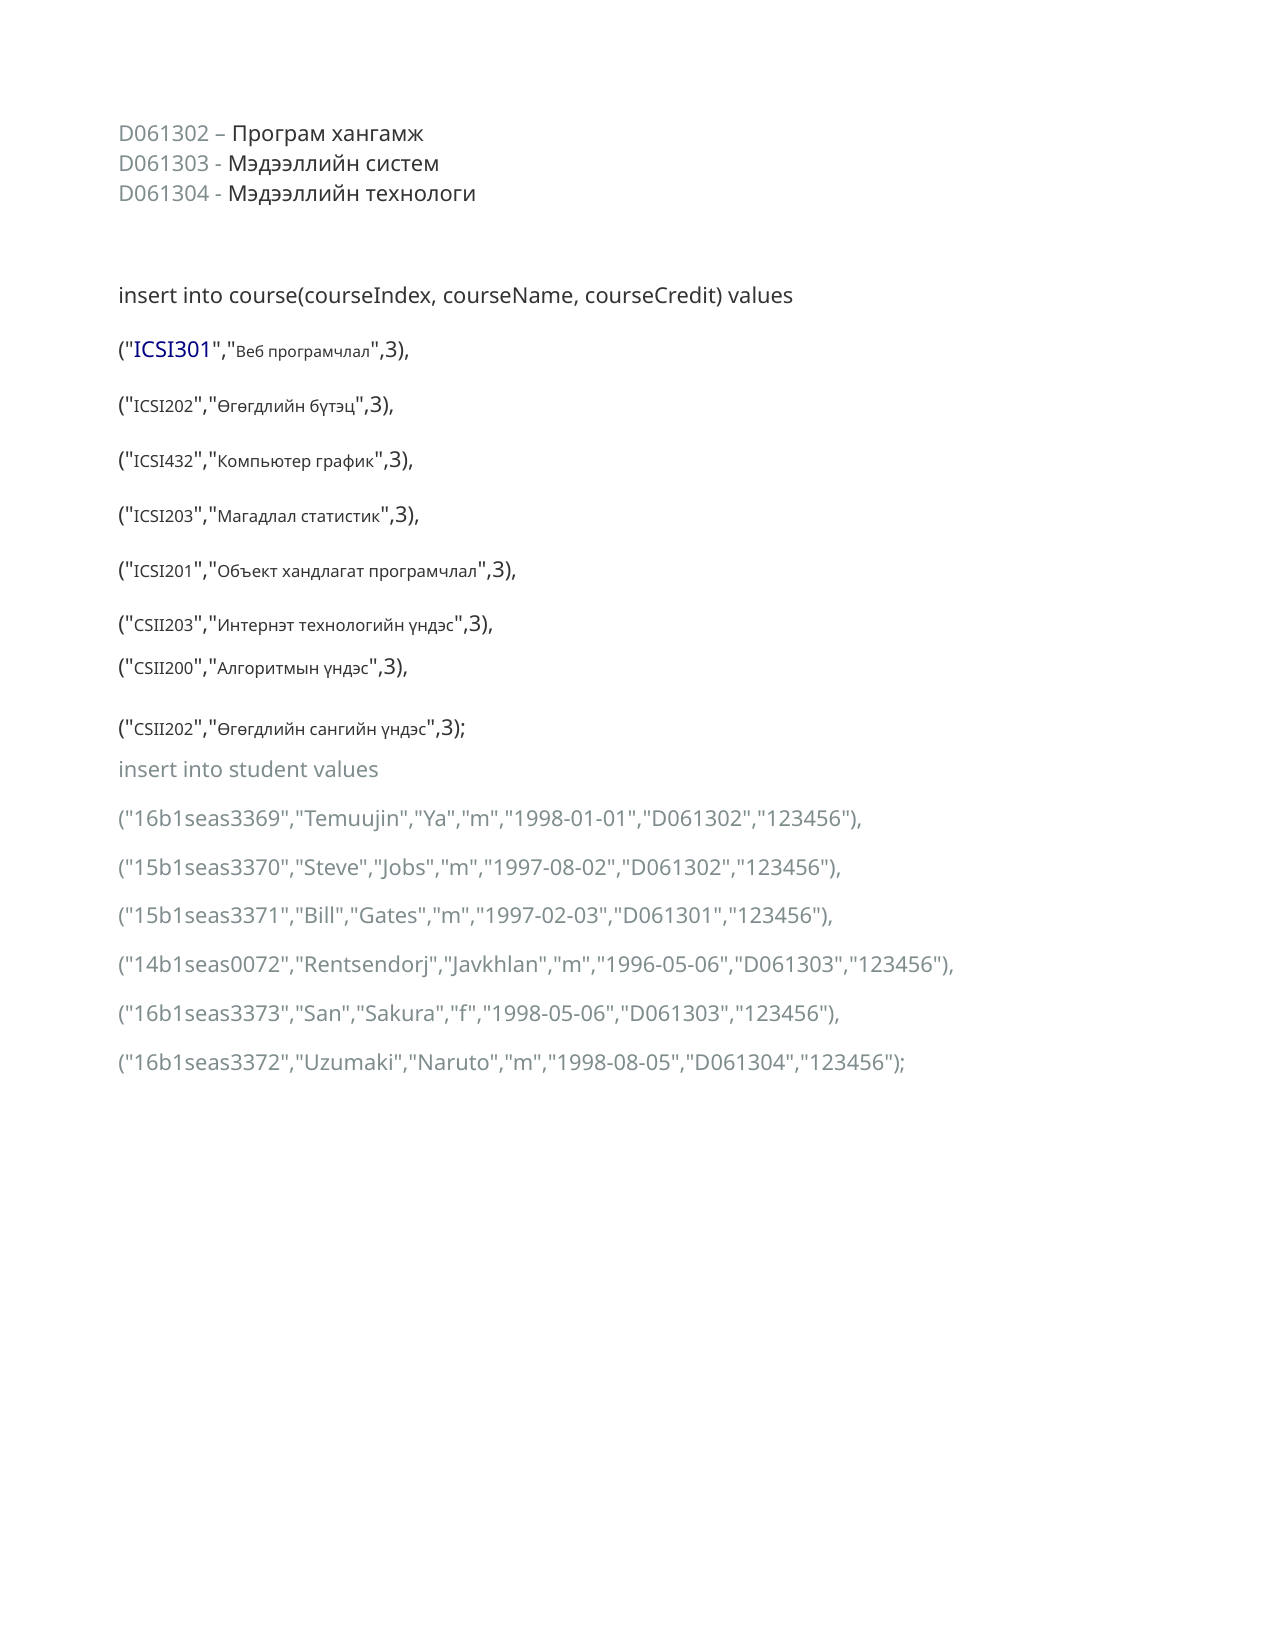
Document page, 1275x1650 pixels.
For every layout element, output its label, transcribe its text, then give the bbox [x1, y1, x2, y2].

subtitle insert into course(courseIndex, courseName, courseCredit) values [118, 279, 1157, 309]
text ("15b1seas3371","Bill","Gates","m","1997-02-03","D061301","123456"), [118, 900, 1157, 930]
subtitle ("ICSI432","Компьютер график",3), [118, 444, 1157, 474]
subtitle ("ICSI203","Магадлал статистик",3), [118, 499, 1157, 528]
subtitle ("CSII203","Интернэт технологийн үндэс",3), [118, 608, 1157, 638]
text insert into student values [118, 754, 1157, 784]
text D061302 – Програм хангамж [118, 118, 1157, 148]
text ("CSII200","Алгоритмын үндэс",3), [118, 651, 1157, 680]
text ("15b1seas3370","Steve","Jobs","m","1997-08-02","D061302","123456"), [118, 852, 1157, 881]
text ("14b1seas0072","Rentsendorj","Javkhlan","m","1996-05-06","D061303","123456"), [118, 949, 1157, 979]
subtitle ("CSII202","Өгөгдлийн сангийн үндэс",3); [118, 712, 1157, 742]
subtitle ("ICSI202","Өгөгдлийн бүтэц",3), [118, 389, 1157, 419]
subtitle ("ICSI201","Объект хандлагат програмчлал",3), [118, 553, 1157, 583]
subtitle ("ICSI301","Веб програмчлал",3), [118, 334, 1157, 364]
text D061304 - Мэдээллийн технологи [118, 178, 1157, 207]
text ("16b1seas3369","Temuujin","Ya","m","1998-01-01","D061302","123456"), [118, 803, 1157, 833]
text ("16b1seas3372","Uzumaki","Naruto","m","1998-08-05","D061304","123456"); [118, 1047, 1157, 1076]
text ("16b1seas3373","San","Sakura","f","1998-05-06","D061303","123456"), [118, 998, 1157, 1028]
text D061303 - Мэдээллийн систем [118, 148, 1157, 178]
